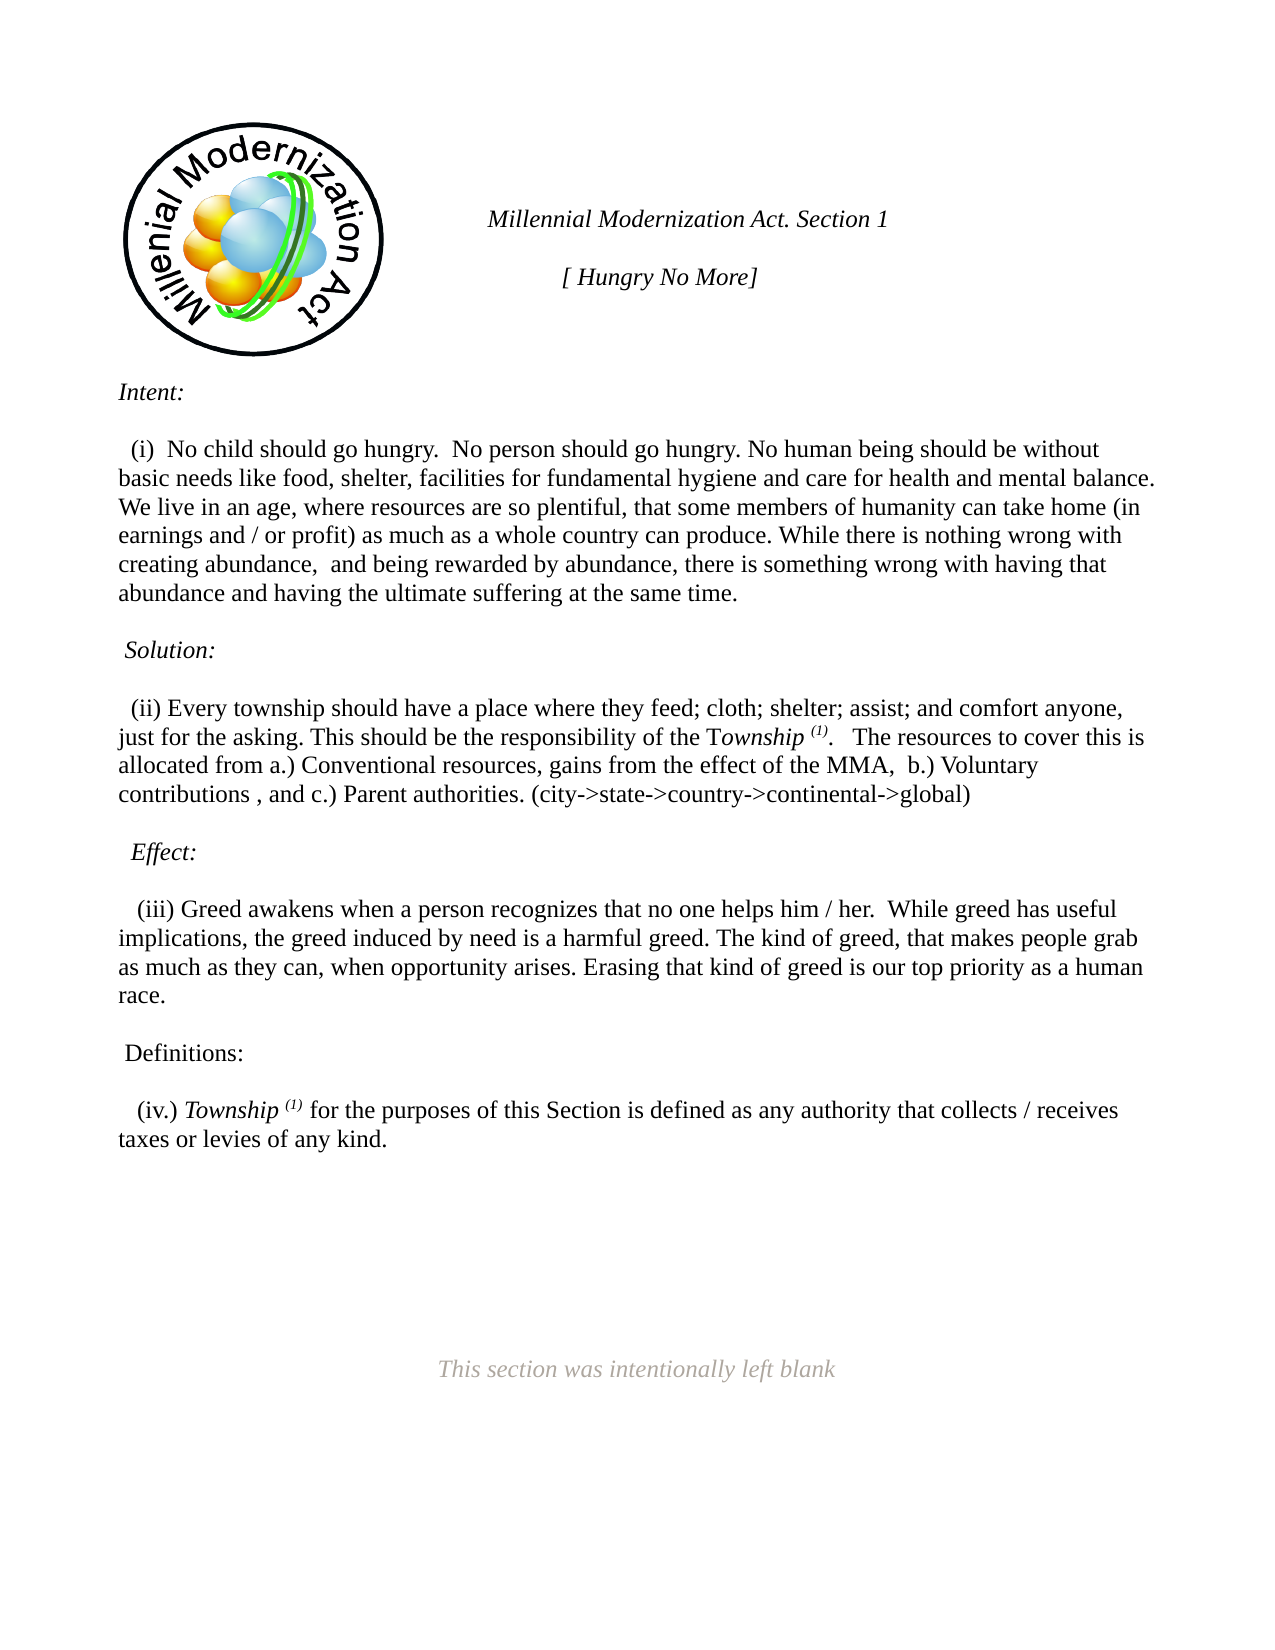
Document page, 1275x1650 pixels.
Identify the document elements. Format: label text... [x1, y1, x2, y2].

text This section was intentionally left blank [118, 1354, 1157, 1383]
picture [121, 118, 385, 359]
text [ Hungry No More] [385, 262, 1157, 291]
text Effect: [118, 837, 1157, 866]
text (ii) Every township should have a place where they feed; cloth; shelter; assist; and comfort anyone, just for the asking. This should be the responsibility of the Township (1). The resources to cover this is allocated from a.) Conventional resources, gains from the effect of the MMA, b.) Voluntary contributions , and c.) Parent authorities. (city->state->country->continental->global) [118, 693, 1157, 808]
text (i) No child should go hungry. No person should go hungry. No human being should be without basic needs like food, shelter, facilities for fundamental hygiene and care for health and mental balance. We live in an age, where resources are so plentiful, that some members of humanity can take home (in earnings and / or profit) as much as a whole country can produce. While there is nothing wrong with creating abundance, and being rewarded by abundance, there is something wrong with having that abundance and having the ultimate suffering at the same time. [118, 434, 1157, 607]
text Intent: [118, 377, 1157, 406]
text Millennial Modernization Act. Section 1 [385, 204, 1157, 233]
text (iii) Greed awakens when a person recognizes that no one helps him / her. While greed has useful implications, the greed induced by need is a harmful greed. The kind of greed, that makes people grab as much as they can, when opportunity arises. Erasing that kind of greed is our top priority as a human race. [118, 894, 1157, 1009]
text Definitions: [118, 1038, 1157, 1067]
text Solution: [118, 636, 1157, 664]
text (iv.) Township (1) for the purposes of this Section is defined as any authority that collects / receives taxes or levies of any kind. [118, 1096, 1157, 1153]
